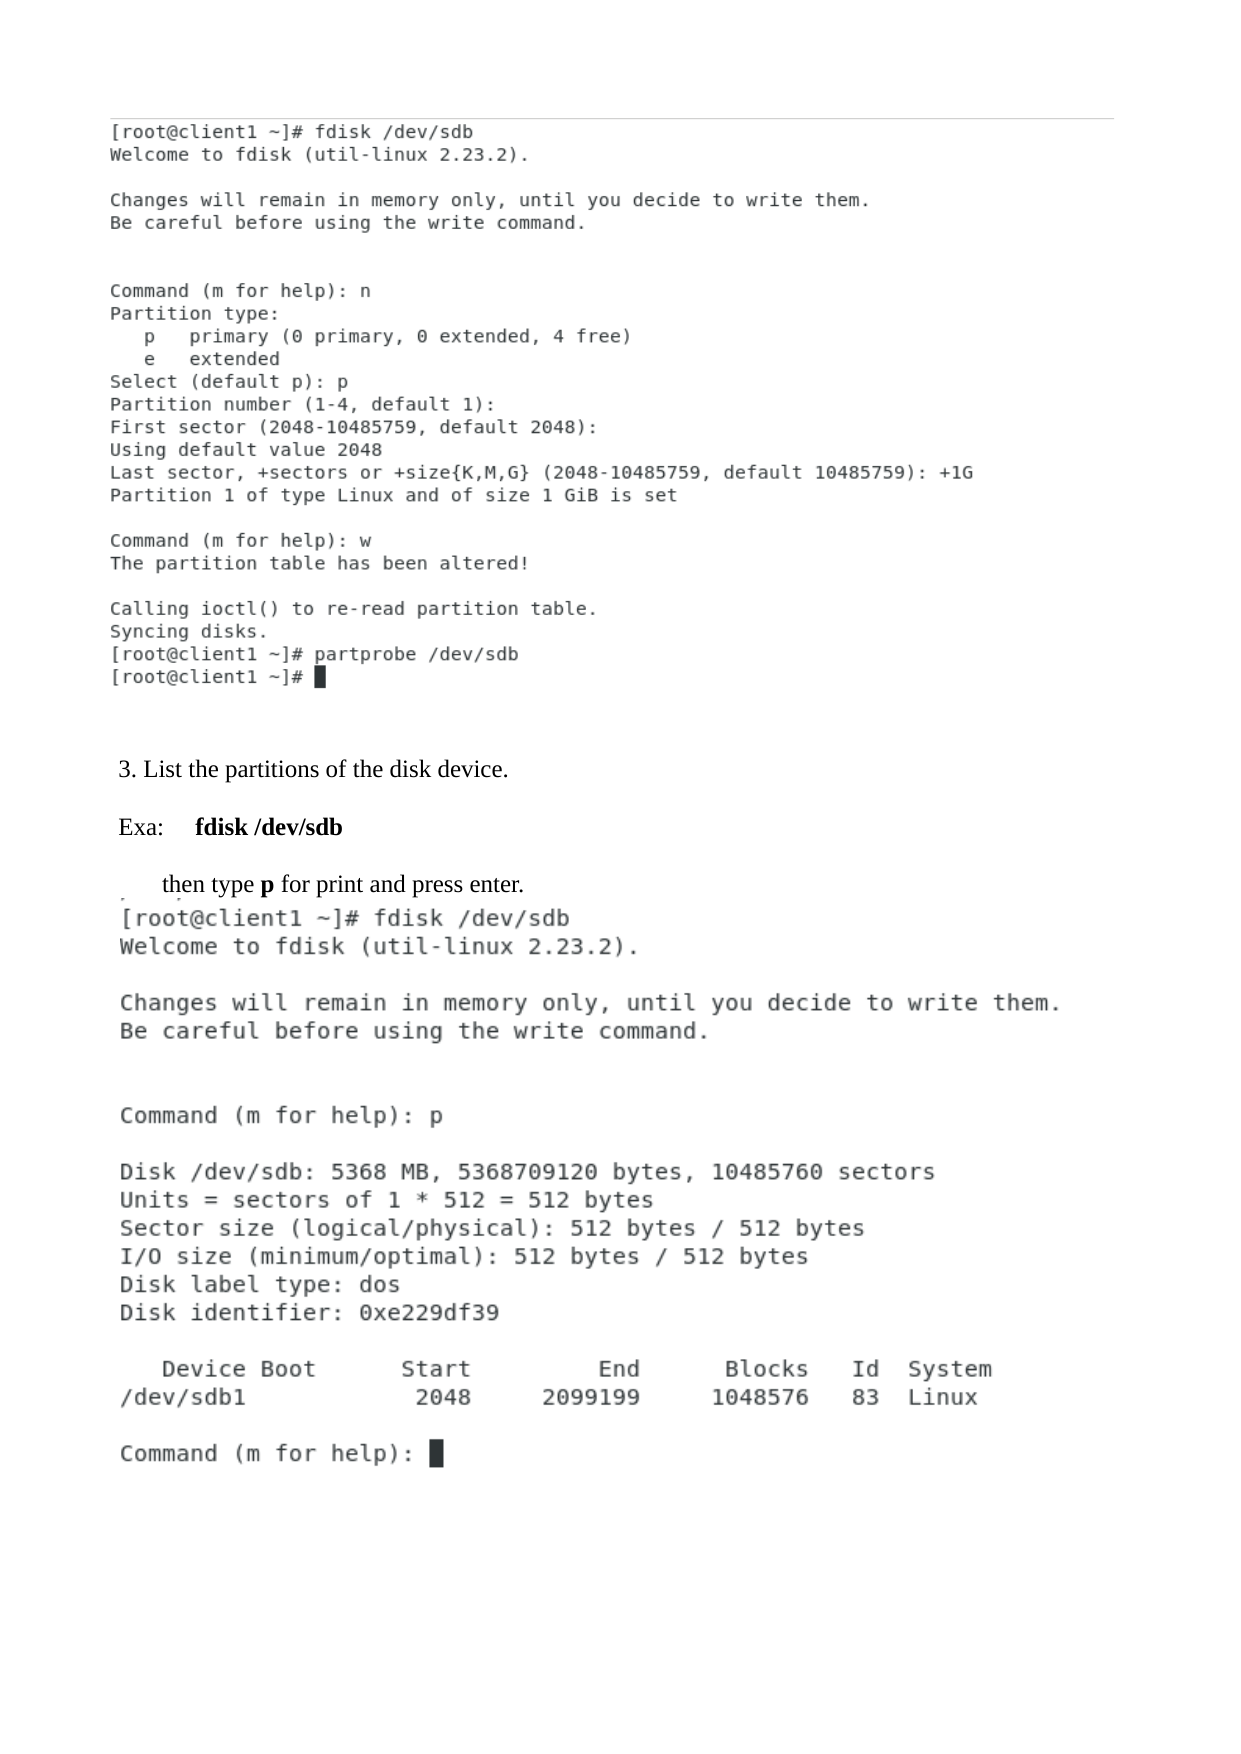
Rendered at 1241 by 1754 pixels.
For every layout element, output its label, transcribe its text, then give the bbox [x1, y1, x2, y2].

text 3. List the partitions of the disk device. [118, 754, 1122, 783]
text Exa: fdisk /dev/sdb [118, 812, 1122, 841]
picture [120, 898, 1121, 1488]
text then type p for print and press enter. [118, 869, 1122, 898]
picture [110, 118, 1115, 697]
